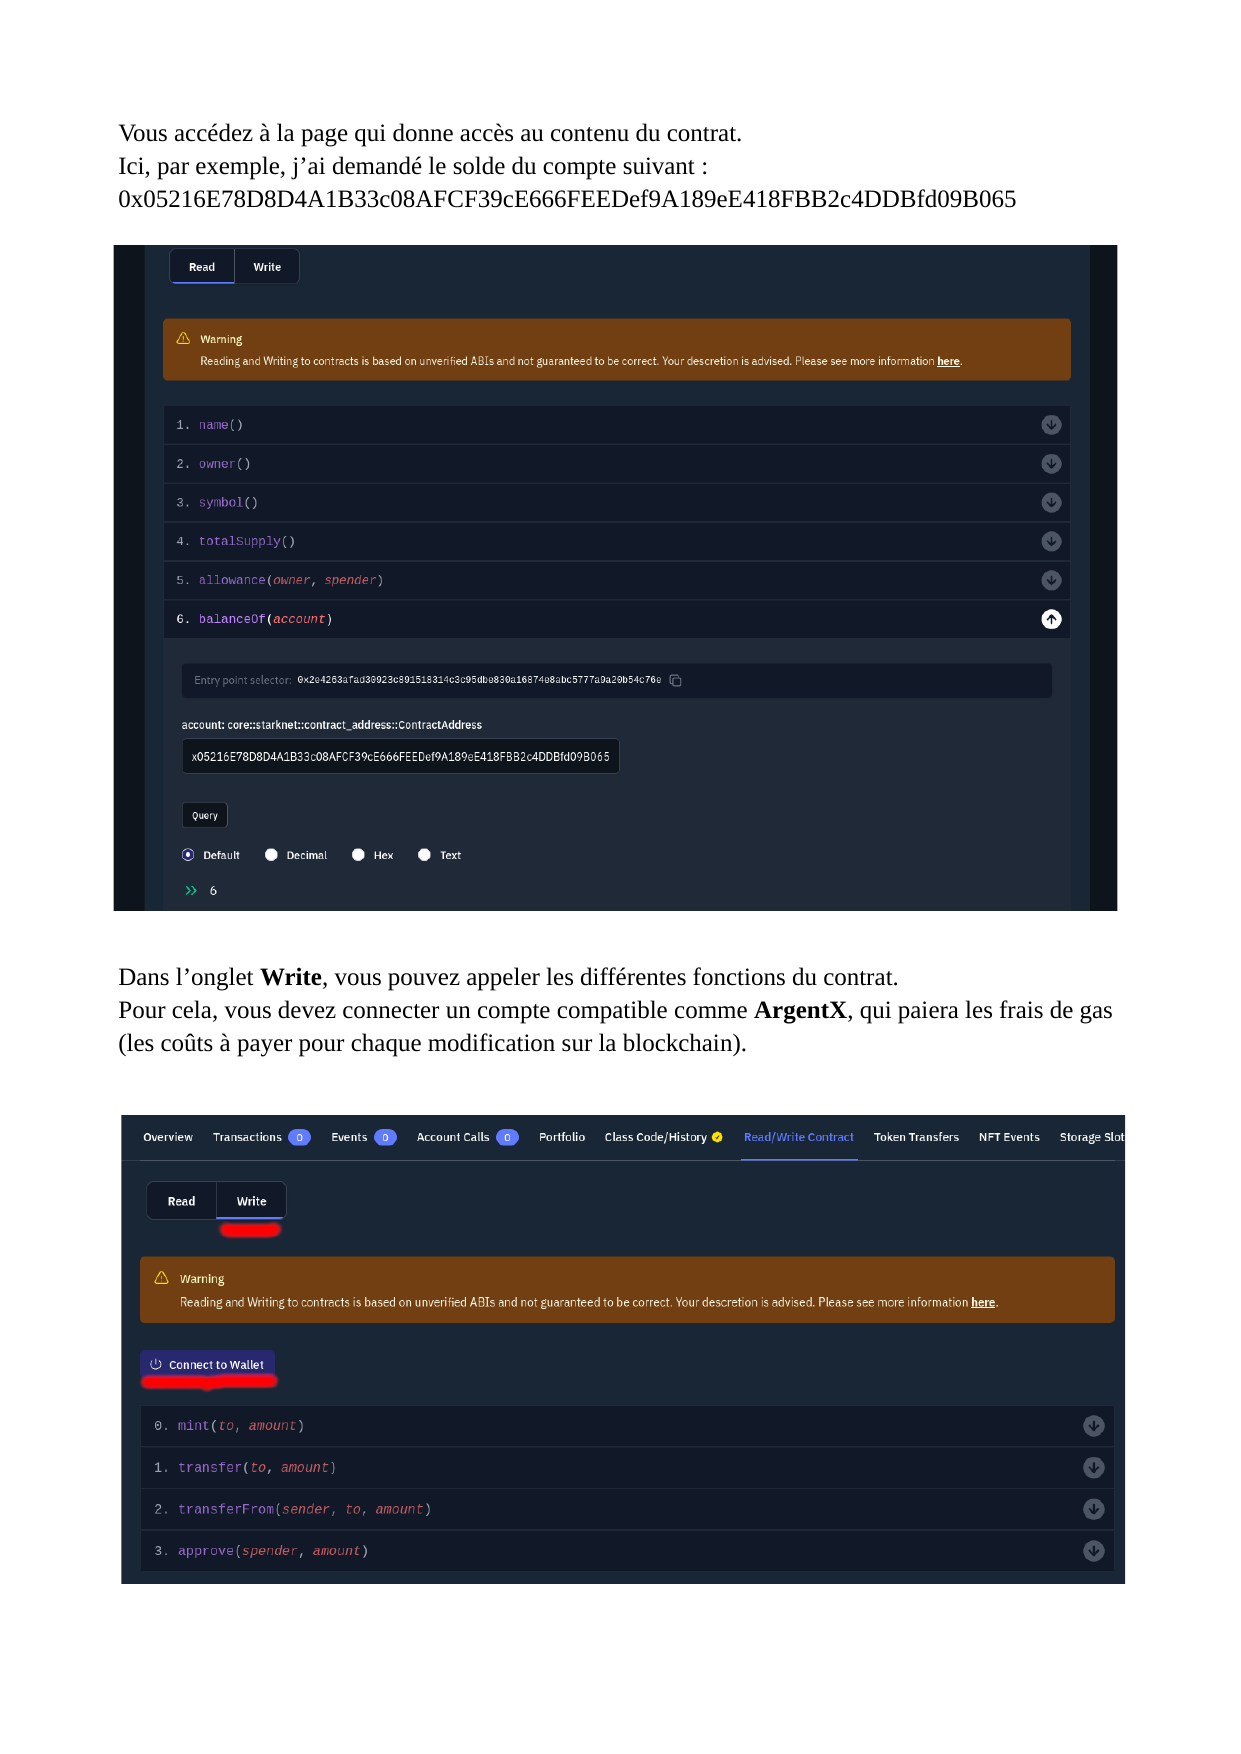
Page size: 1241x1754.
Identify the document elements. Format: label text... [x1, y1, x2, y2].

picture [121, 1115, 1126, 1584]
picture [113, 245, 1118, 911]
text Vous accédez à la page qui donne accès au contenu du contrat. Ici, par exemple, j’ai demandé le solde du compte suivant : 0x05216E78D8D4A1B33c08AFCF39cE666FEEDef9A189eE418FBB2c4DDBfd09B065 [118, 118, 1122, 213]
text Dans l’onglet Write, vous pouvez appeler les différentes fonctions du contrat. Pour cela, vous devez connecter un compte compatible comme ArgentX, qui paiera les frais de gas (les coûts à payer pour chaque modification sur la blockchain). [118, 962, 1122, 1057]
